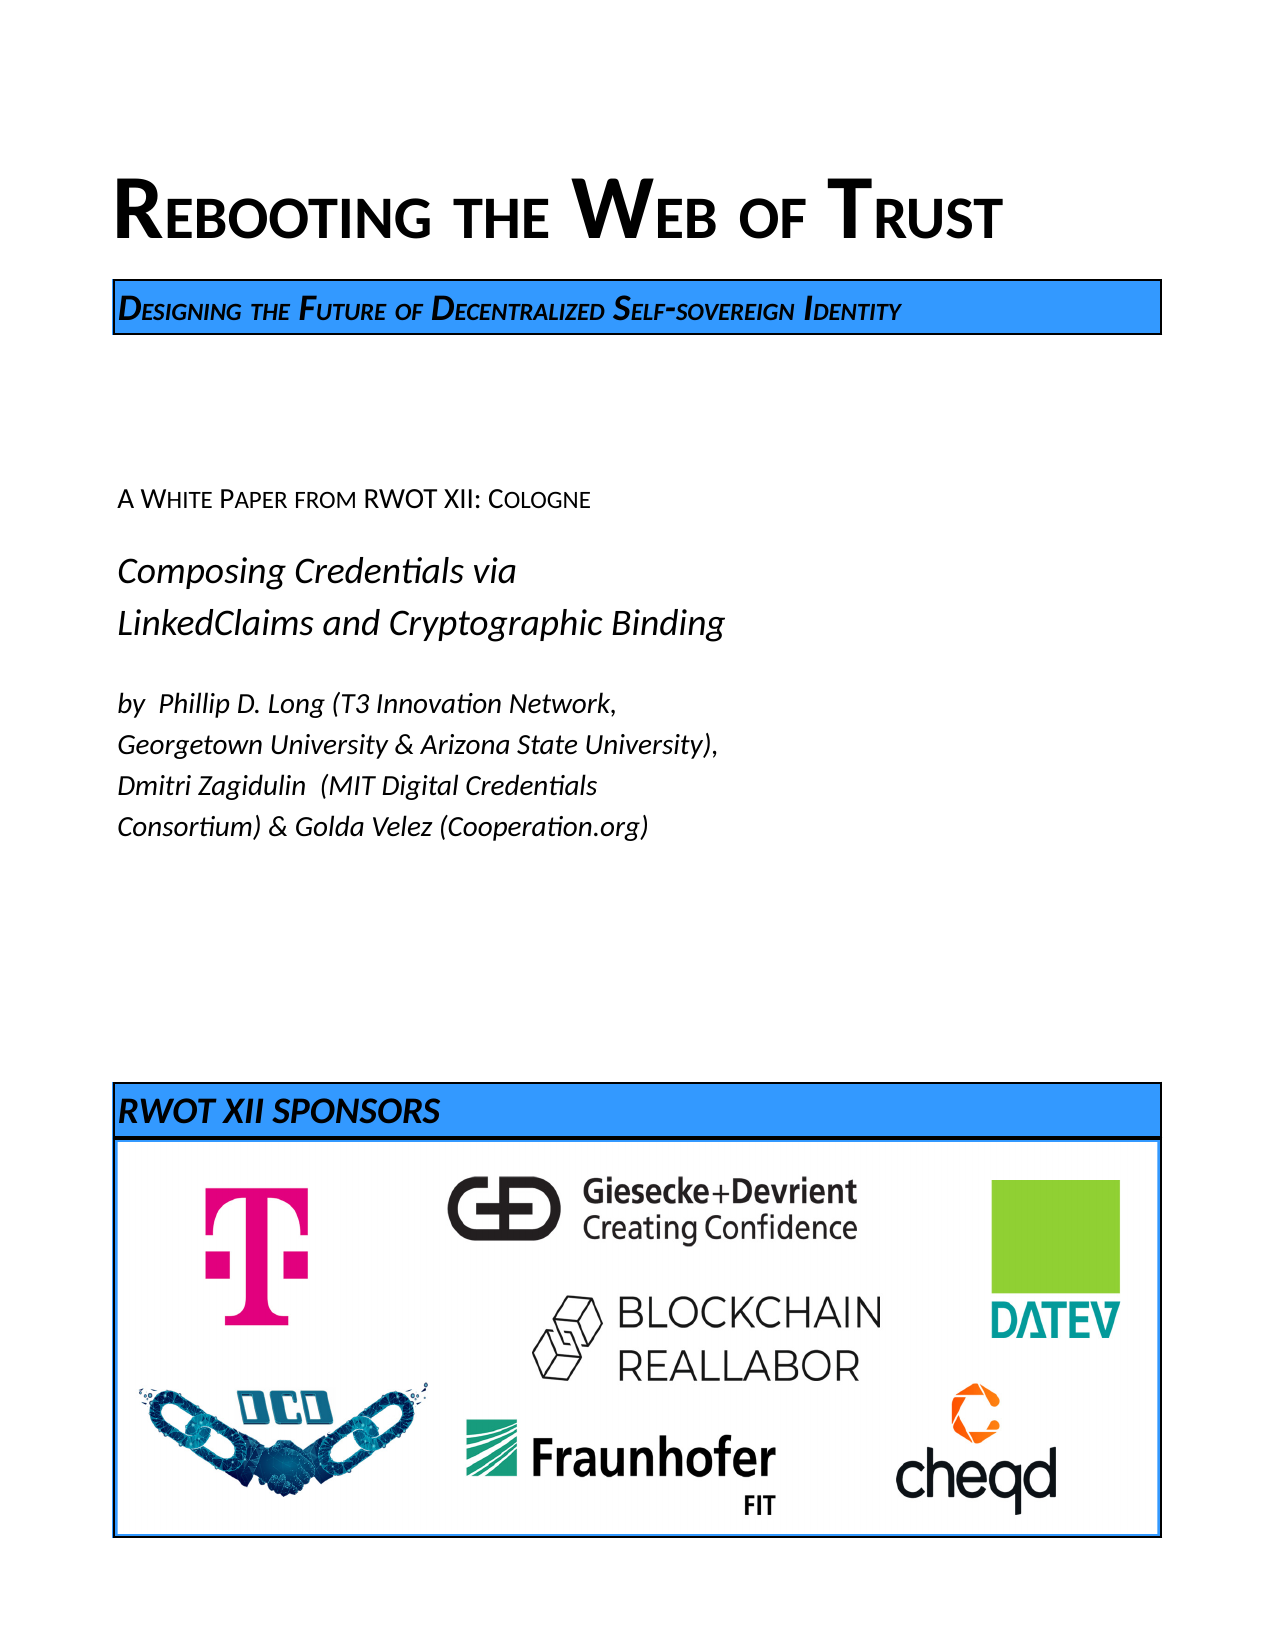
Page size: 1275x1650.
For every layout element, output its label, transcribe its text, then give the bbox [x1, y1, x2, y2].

picture [117, 1142, 1158, 1534]
text Designing the Future of Decentralized Self-sovereign Identity [115, 281, 1160, 333]
text RWOT XII SPONSORS [115, 1084, 1160, 1136]
subtitle Rebooting the Web of Trust [112, 150, 1162, 262]
